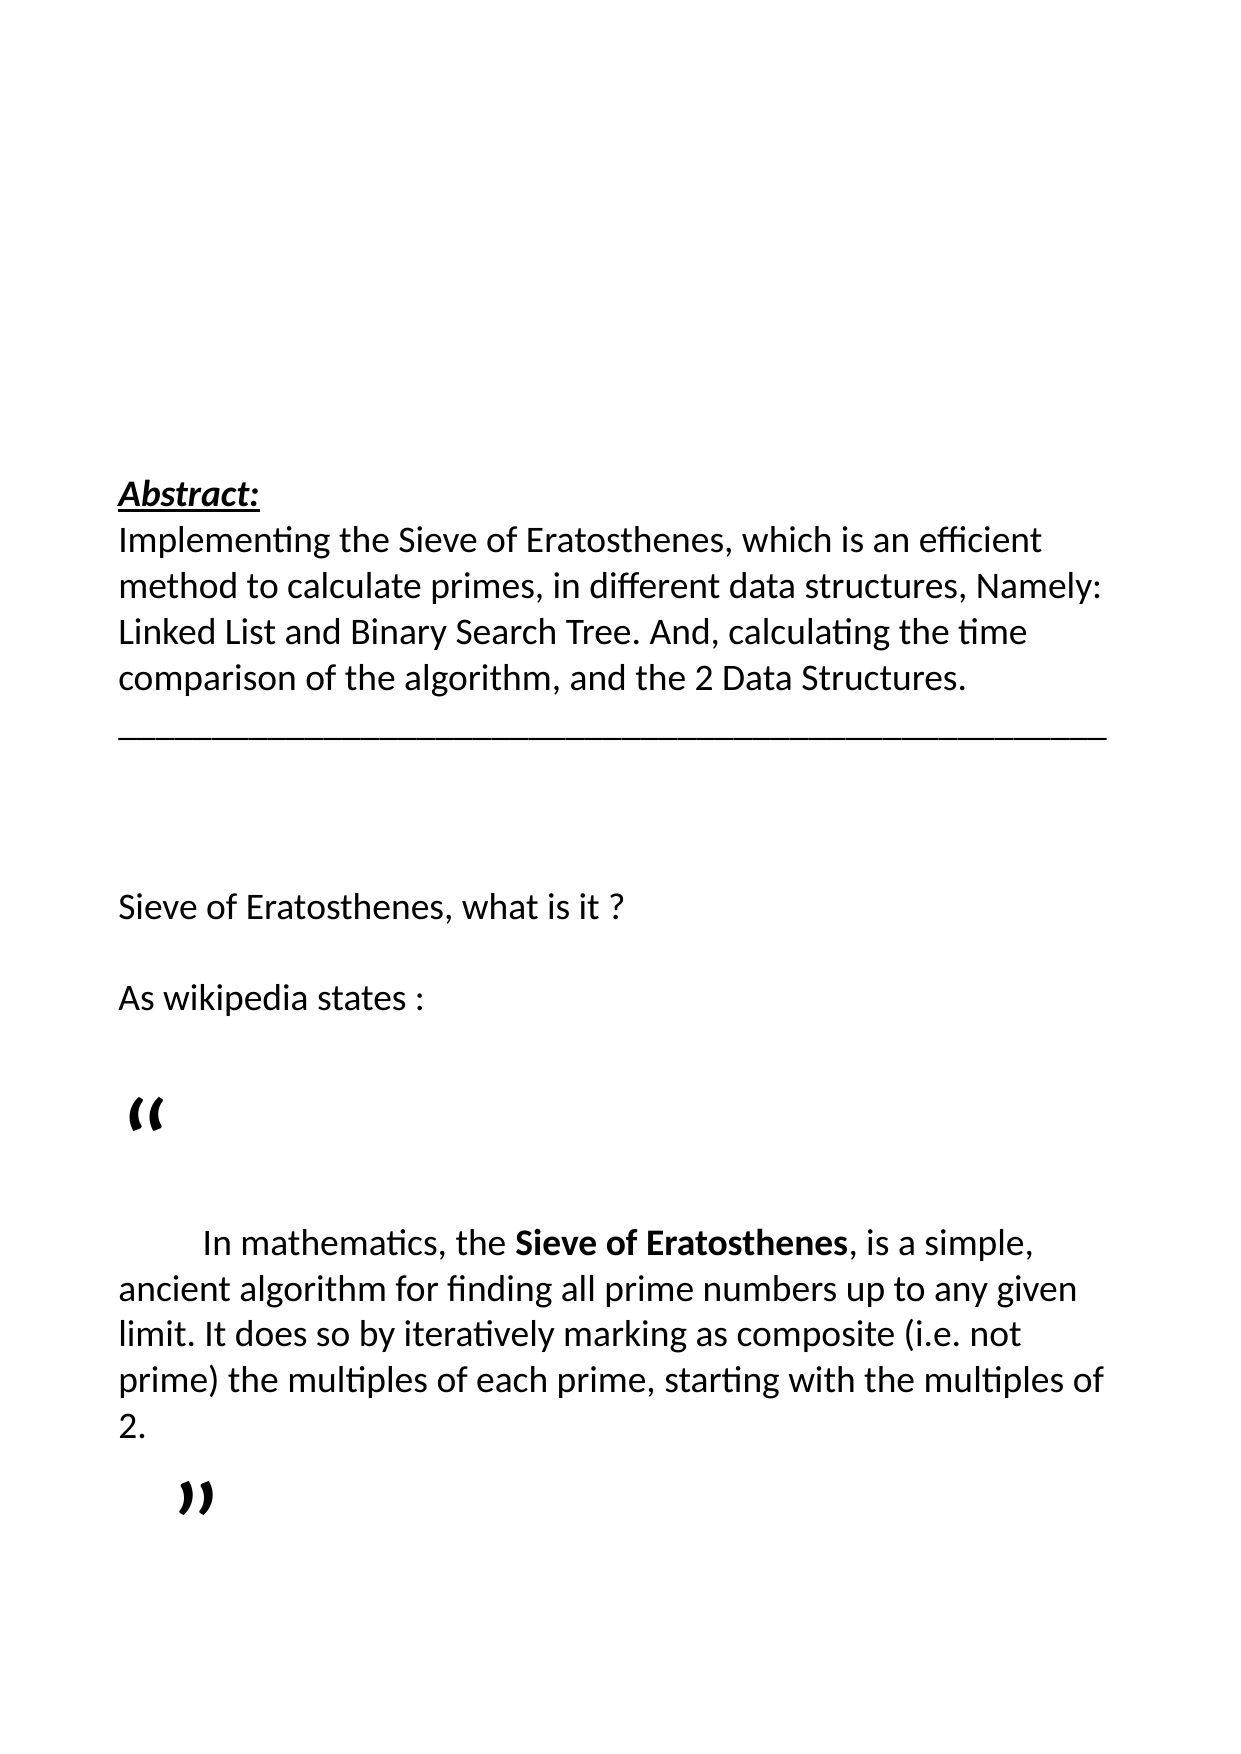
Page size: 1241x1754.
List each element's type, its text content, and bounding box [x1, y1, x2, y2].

text _____________________________________________________ [118, 699, 1122, 745]
text Abstract: [118, 470, 1122, 516]
text Implementing the Sieve of Eratosthenes, which is an efficient method to calculate primes, in different data structures, Namely: Linked List and Binary Search Tree. And, calculating the time comparison of the algorithm, and the 2 Data Structures. [118, 516, 1122, 699]
text ” [118, 1448, 1122, 1600]
text “ [118, 1066, 1122, 1219]
text As wikipedia states : [118, 974, 1122, 1020]
text In mathematics, the Sieve of Eratosthenes, is a simple, ancient algorithm for finding all prime numbers up to any given limit. It does so by iteratively marking as composite (i.e. not prime) the multiples of each prime, starting with the multiples of [118, 1219, 1122, 1402]
text 2. [118, 1402, 1122, 1448]
text Sieve of Eratosthenes, what is it ? [118, 883, 1122, 928]
